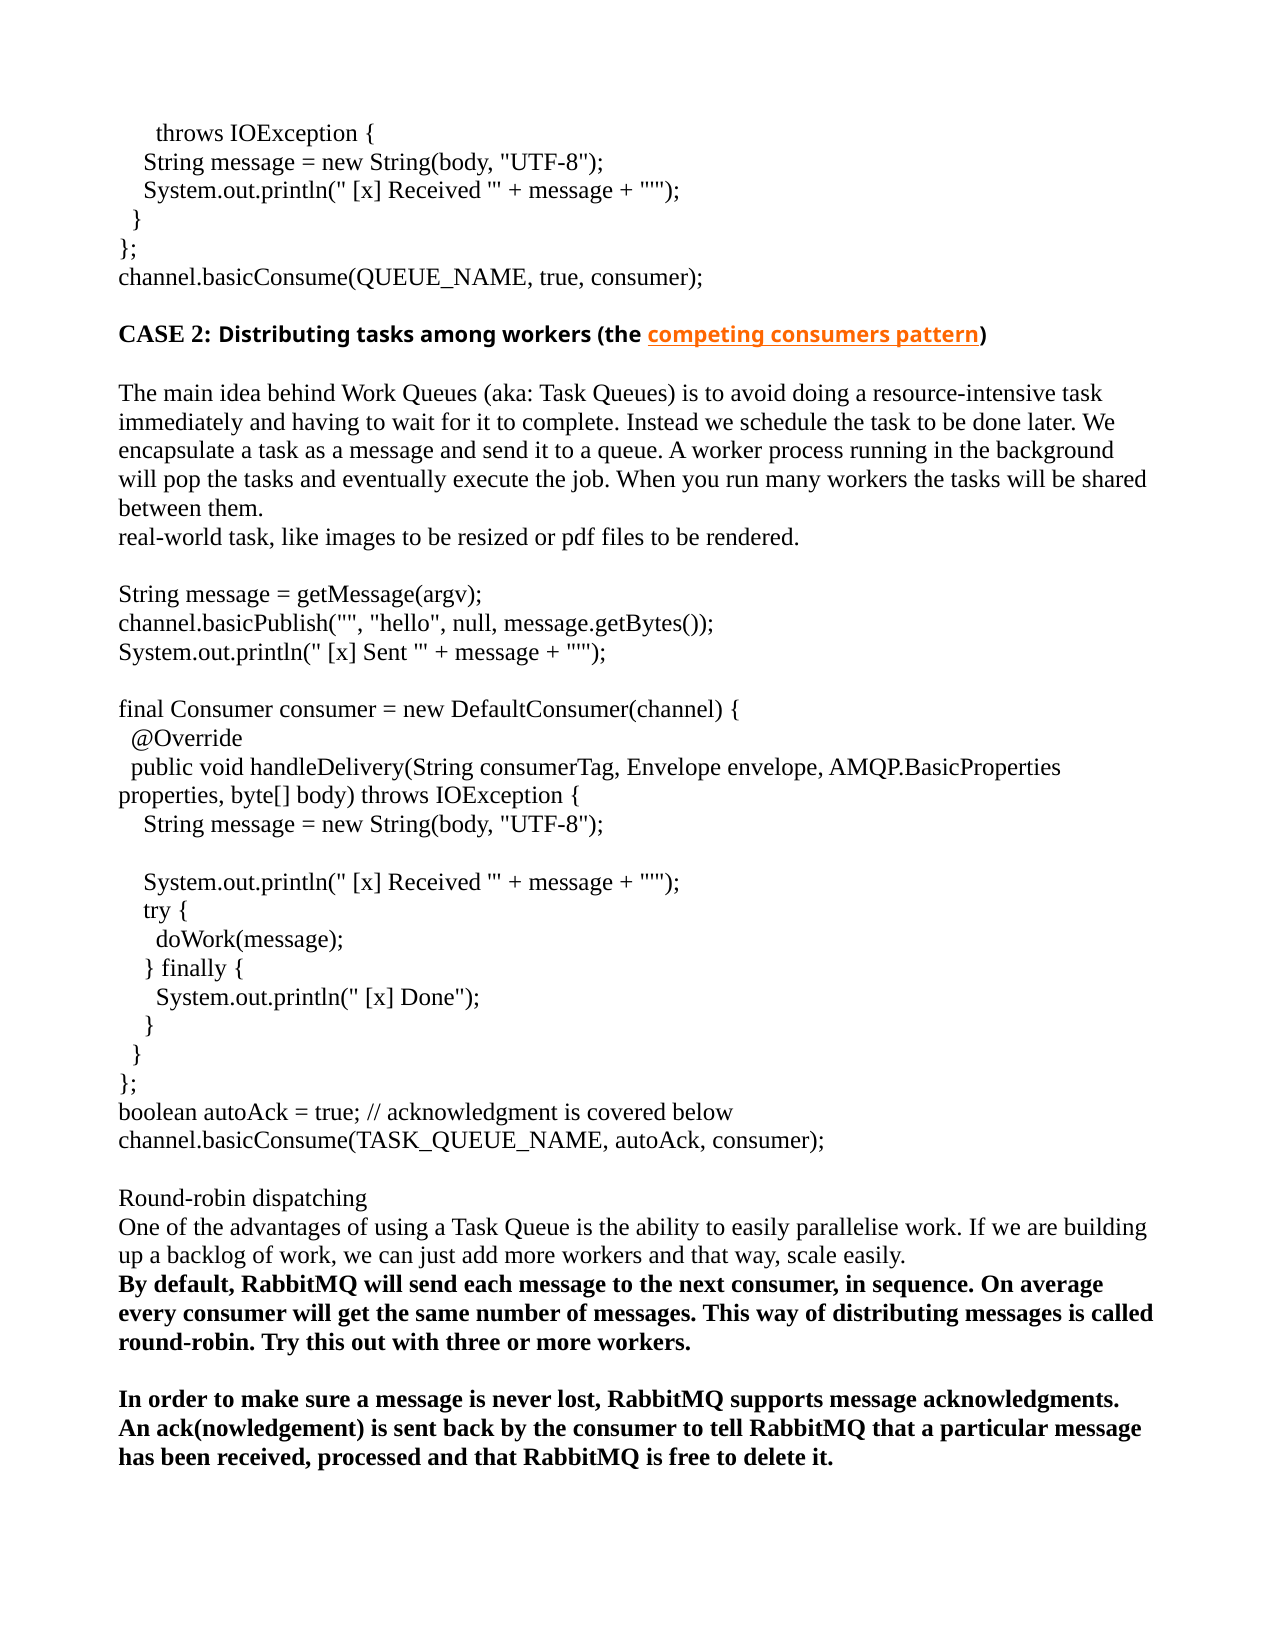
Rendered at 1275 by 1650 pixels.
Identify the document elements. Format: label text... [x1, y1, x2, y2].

text String message = new String(body, "UTF-8"); [118, 809, 1157, 838]
text } [118, 204, 1157, 233]
text real-world task, like images to be resized or pdf files to be rendered. [118, 522, 1157, 550]
text System.out.println(" [x] Sent '" + message + "'"); [118, 637, 1157, 665]
text Round-robin dispatching [118, 1183, 1157, 1212]
text System.out.println(" [x] Received '" + message + "'"); [118, 867, 1157, 895]
text boolean autoAck = true; // acknowledgment is covered below [118, 1097, 1157, 1125]
text } finally { [118, 953, 1157, 982]
text channel.basicConsume(TASK_QUEUE_NAME, autoAck, consumer); [118, 1125, 1157, 1154]
text throws IOException { [118, 118, 1157, 147]
text } [118, 1010, 1157, 1039]
text The main idea behind Work Queues (aka: Task Queues) is to avoid doing a resource-intensive task immediately and having to wait for it to complete. Instead we schedule the task to be done later. We encapsulate a task as a message and send it to a queue. A worker process running in the background will pop the tasks and eventually execute the job. When you run many workers the tasks will be shared between them. [118, 378, 1157, 522]
text In order to make sure a message is never lost, RabbitMQ supports message acknowledgments. An ack(nowledgement) is sent back by the consumer to tell RabbitMQ that a particular message has been received, processed and that RabbitMQ is free to delete it. [118, 1384, 1157, 1470]
text try { [118, 895, 1157, 924]
text } [118, 1039, 1157, 1068]
text }; [118, 1068, 1157, 1097]
text System.out.println(" [x] Received '" + message + "'"); [118, 176, 1157, 204]
text }; [118, 233, 1157, 262]
text String message = new String(body, "UTF-8"); [118, 147, 1157, 176]
text channel.basicConsume(QUEUE_NAME, true, consumer); [118, 262, 1157, 291]
text public void handleDelivery(String consumerTag, Envelope envelope, AMQP.BasicProperties properties, byte[] body) throws IOException { [118, 752, 1157, 809]
text System.out.println(" [x] Done"); [118, 982, 1157, 1010]
text final Consumer consumer = new DefaultConsumer(channel) { [118, 694, 1157, 723]
text One of the advantages of using a Task Queue is the ability to easily parallelise work. If we are building up a backlog of work, we can just add more workers and that way, scale easily. [118, 1212, 1157, 1269]
text String message = getMessage(argv); [118, 579, 1157, 608]
text channel.basicPublish("", "hello", null, message.getBytes()); [118, 608, 1157, 637]
text CASE 2: Distributing tasks among workers (the competing consumers pattern) [118, 319, 1157, 349]
text @Override [118, 723, 1157, 752]
text doWork(message); [118, 924, 1157, 953]
text By default, RabbitMQ will send each message to the next consumer, in sequence. On average every consumer will get the same number of messages. This way of distributing messages is called round-robin. Try this out with three or more workers. [118, 1269, 1157, 1355]
